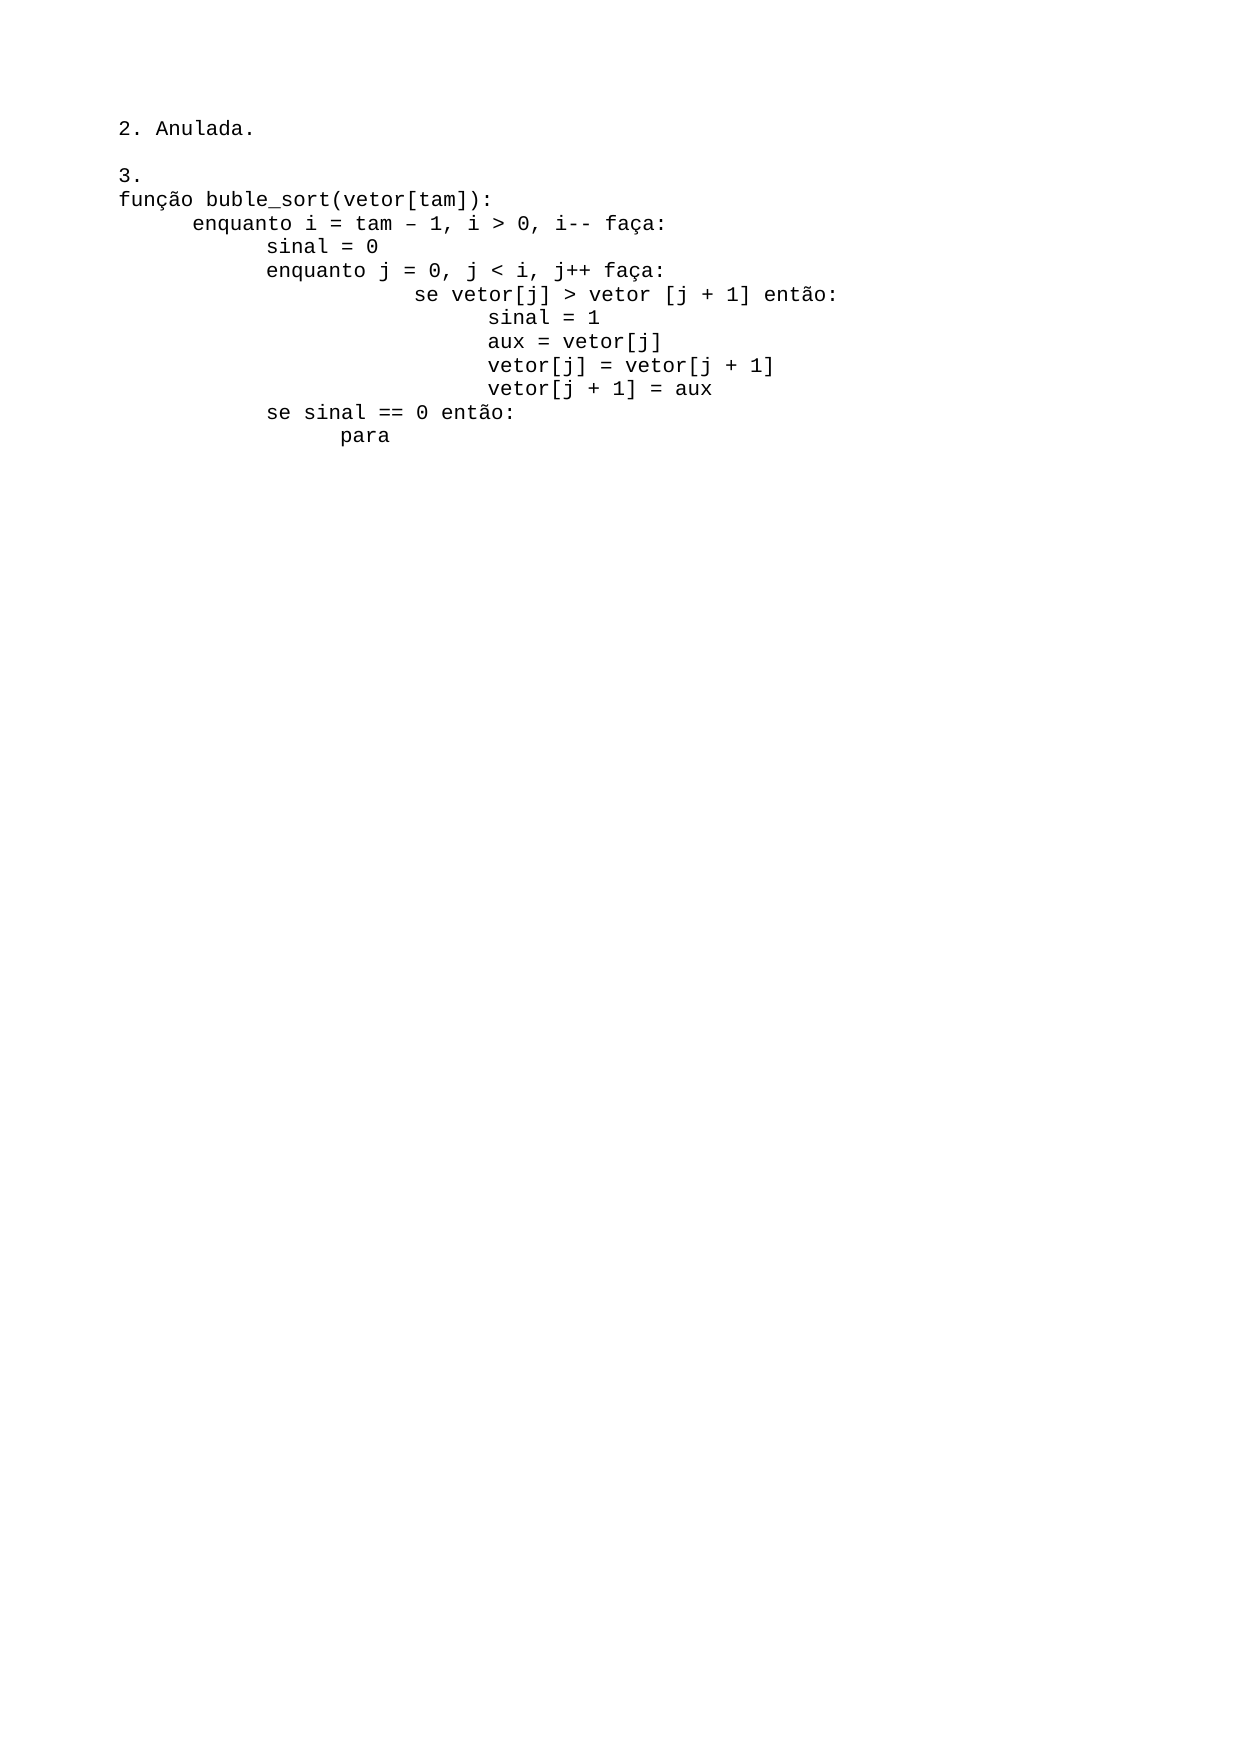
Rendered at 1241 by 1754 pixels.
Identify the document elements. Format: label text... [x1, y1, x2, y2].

text aux = vetor[j] [118, 331, 1122, 354]
text vetor[j] = vetor[j + 1] [118, 354, 1122, 378]
text se sinal == 0 então: [118, 402, 1122, 426]
text enquanto j = 0, j < i, j++ faça: [118, 260, 1122, 284]
text 2. Anulada. [118, 118, 1122, 142]
text para [118, 426, 1122, 449]
text vetor[j + 1] = aux [118, 378, 1122, 402]
text função buble_sort(vetor[tam]): [118, 189, 1122, 213]
text enquanto i = tam – 1, i > 0, i-- faça: [118, 213, 1122, 236]
text se vetor[j] > vetor [j + 1] então: [118, 284, 1122, 307]
text sinal = 1 [118, 307, 1122, 331]
text sinal = 0 [118, 236, 1122, 260]
text 3. [118, 165, 1122, 189]
